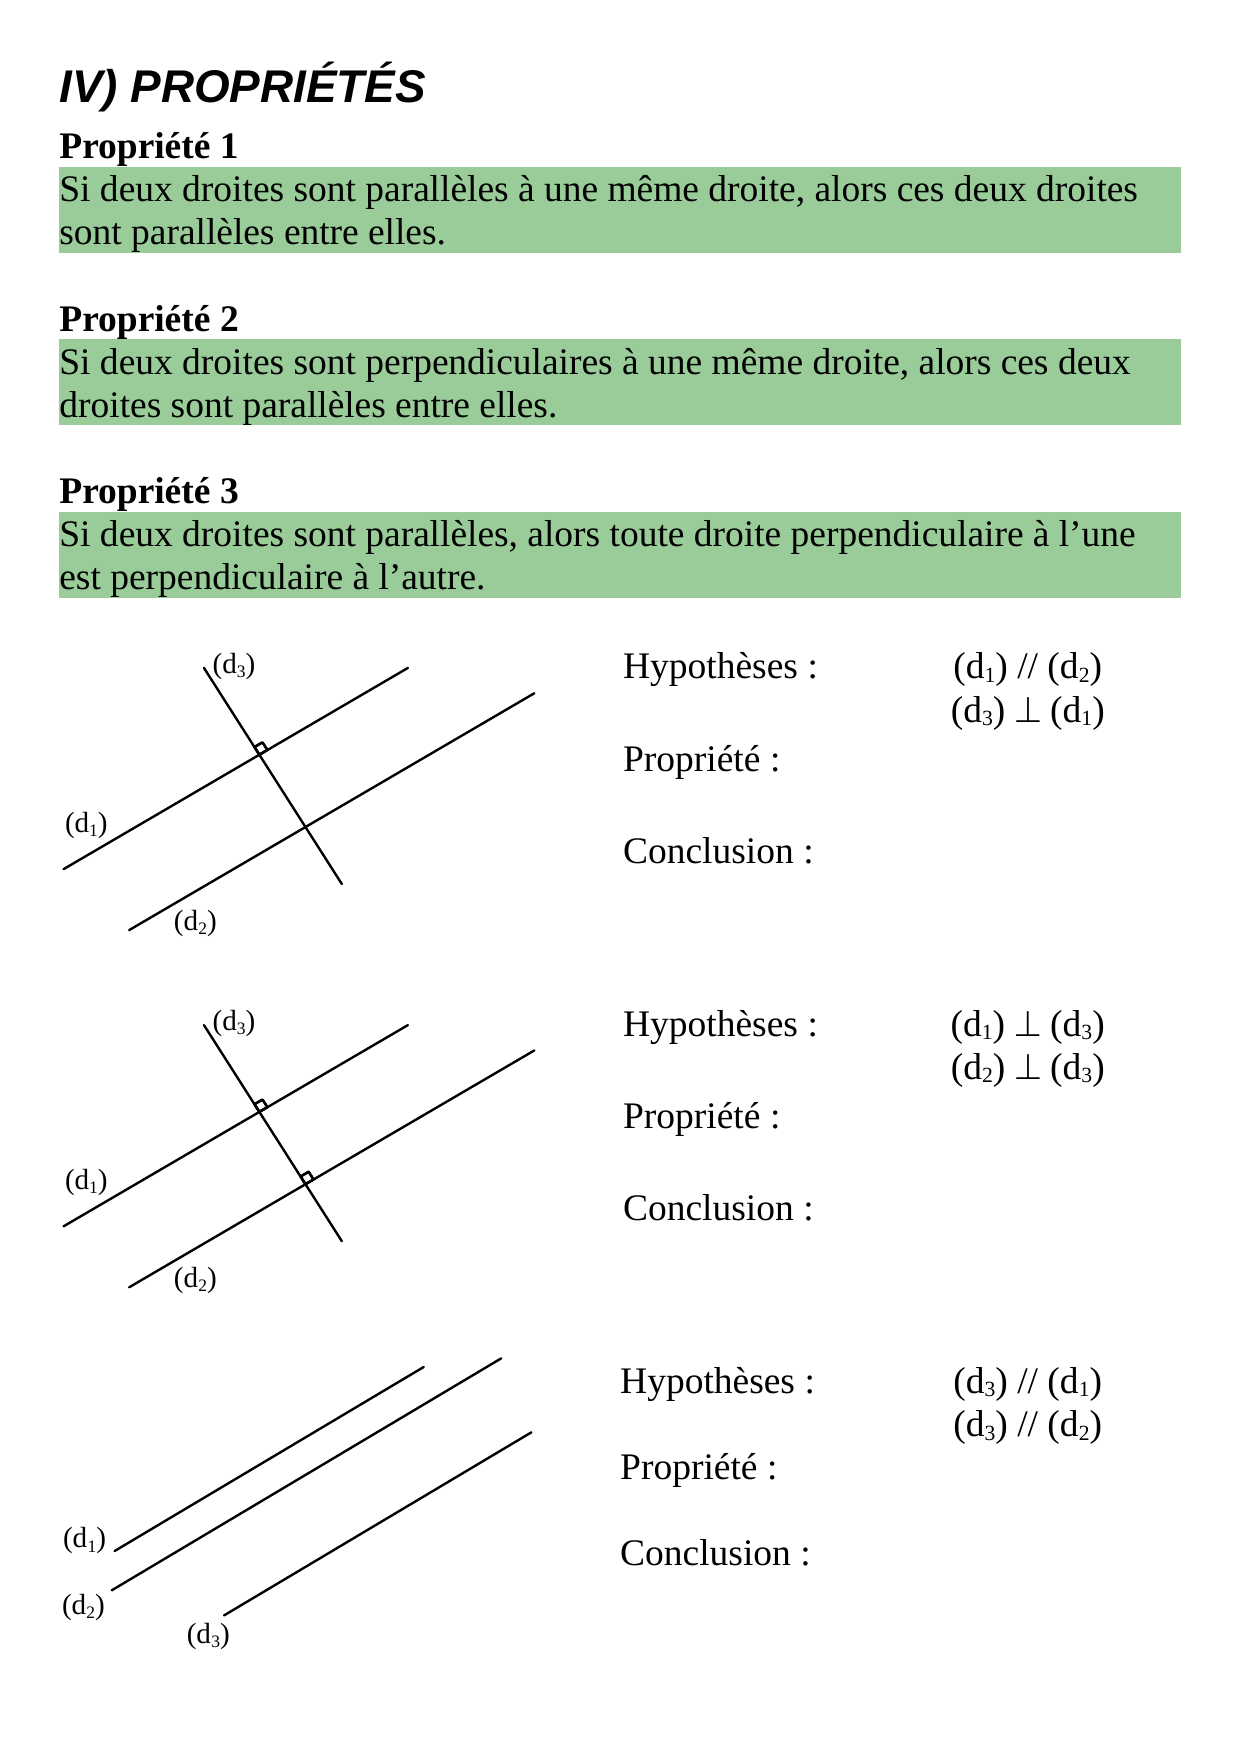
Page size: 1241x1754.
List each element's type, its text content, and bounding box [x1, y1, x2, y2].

table_cell Conclusion : [620, 1183, 874, 1301]
table_header [59, 641, 620, 943]
table_cell Propriété : [620, 733, 874, 825]
text Si deux droites sont parallèles à une même droite, alors ces deux droites sont parallèles entre elles. [59, 167, 1181, 253]
text Si deux droites sont perpendiculaires à une même droite, alors ces deux droites sont parallèles entre elles. [59, 339, 1181, 425]
table_cell [874, 1531, 1181, 1654]
table_cell Conclusion : [620, 825, 874, 943]
table_cell [620, 1301, 874, 1349]
table_header (d1) // (d2) (d3)  (d1) [874, 641, 1181, 733]
table_cell [874, 1090, 1181, 1182]
table_cell [874, 825, 1181, 943]
table_header Hypothèses : [620, 641, 874, 733]
table_cell [59, 943, 620, 992]
table_cell [874, 733, 1181, 825]
table_cell [874, 1183, 1181, 1301]
table_cell [620, 943, 874, 992]
text Si deux droites sont parallèles, alors toute droite perpendiculaire à l’une est perpendiculaire à l’autre. [59, 512, 1181, 598]
table_cell [59, 1350, 620, 1654]
list Propriétés [59, 59, 1181, 112]
table_cell Propriété : [620, 1090, 874, 1182]
table_cell [874, 1445, 1181, 1531]
table_cell [59, 992, 620, 1301]
table_cell Propriété : [620, 1445, 874, 1531]
table_cell Hypothèses : [620, 1350, 874, 1444]
table_cell (d3) // (d1) (d3) // (d2) [874, 1350, 1181, 1444]
text Propriété 2 [59, 296, 1181, 339]
table_cell [874, 1301, 1181, 1349]
table_cell [59, 1301, 620, 1349]
text Propriété 3 [59, 468, 1181, 512]
text Propriété 1 [59, 123, 1181, 167]
table_cell Hypothèses : [620, 992, 874, 1090]
table_cell Conclusion : [620, 1531, 874, 1654]
table_cell [874, 943, 1181, 992]
table_cell (d1)  (d3) (d2)  (d3) [874, 992, 1181, 1090]
